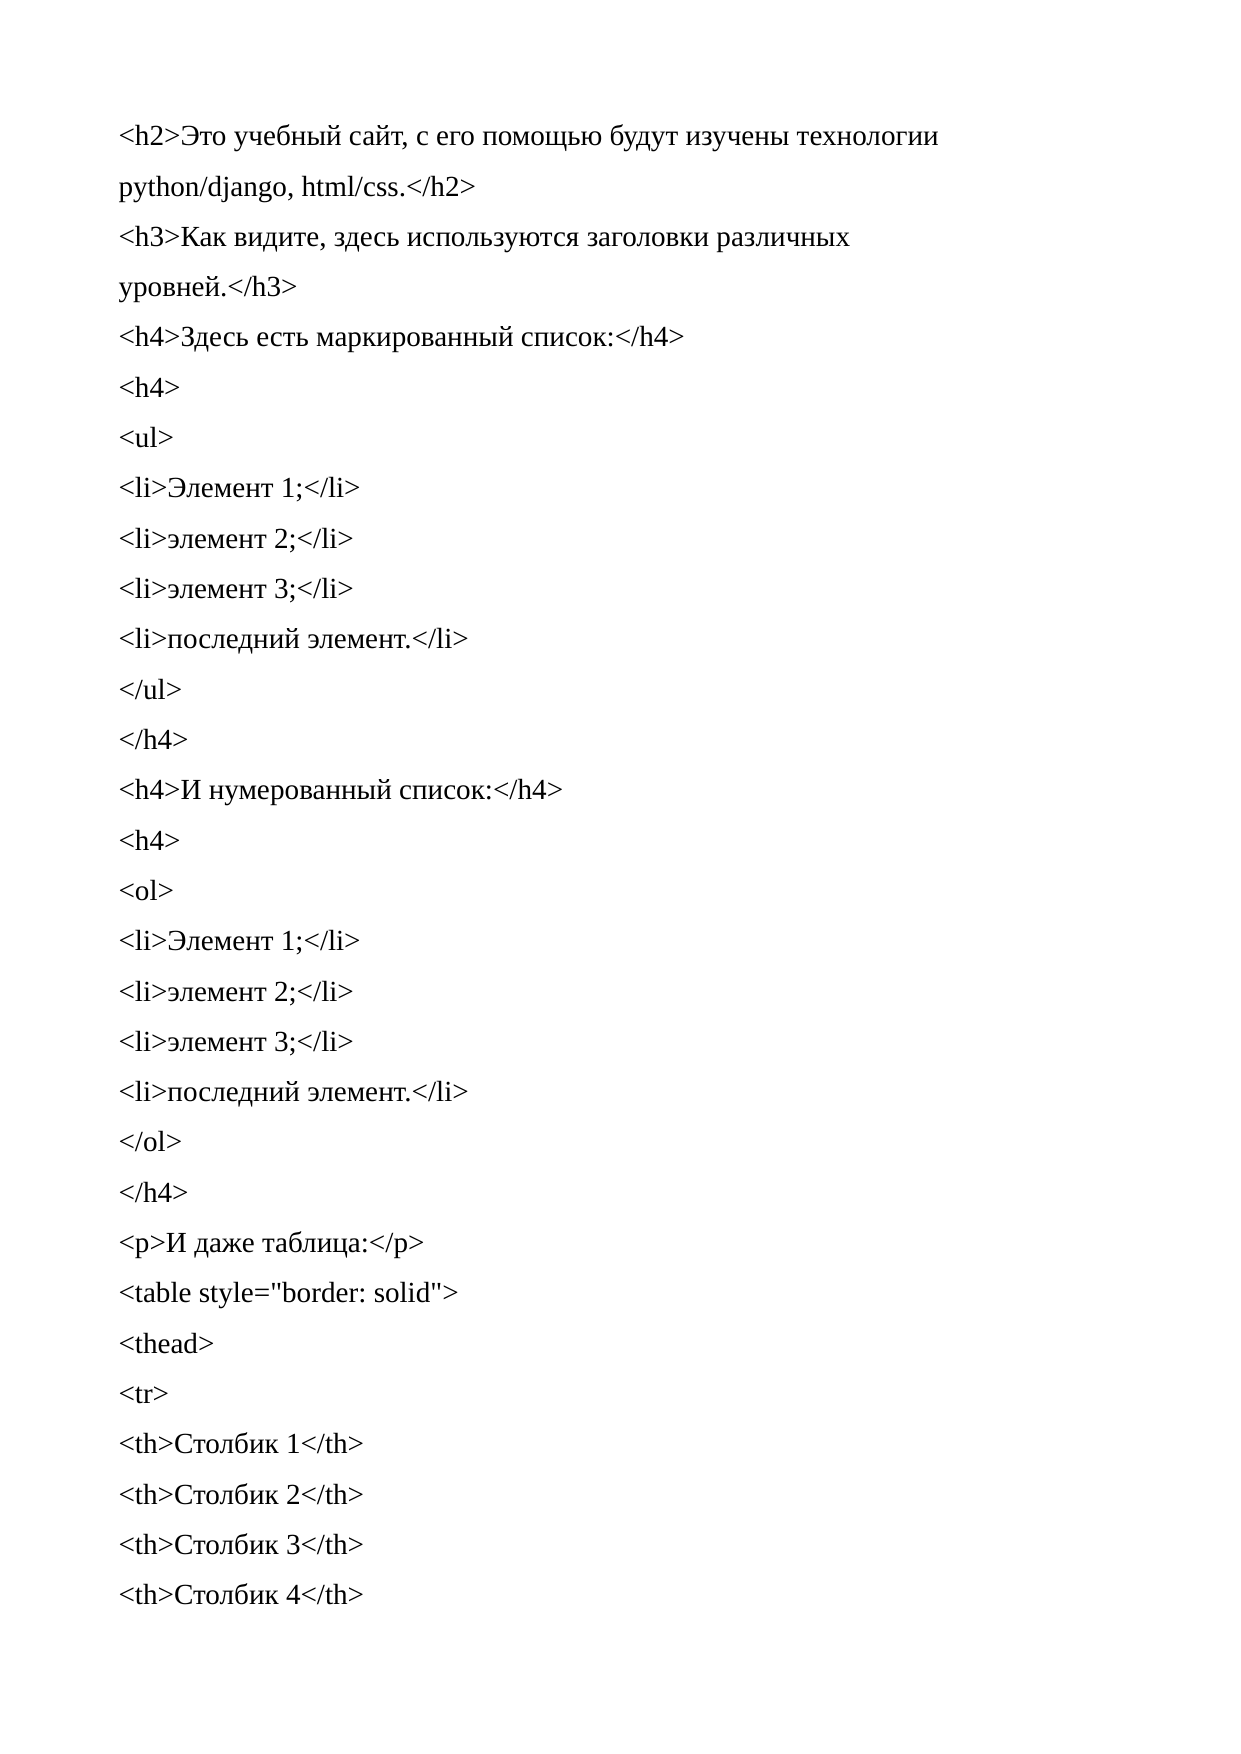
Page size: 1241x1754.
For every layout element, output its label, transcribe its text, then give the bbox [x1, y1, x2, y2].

text <li>последний элемент.</li> [118, 1074, 1122, 1108]
text <h4> [118, 823, 1122, 856]
text </h4> [118, 1175, 1122, 1208]
text </ol> [118, 1124, 1122, 1158]
text <th>Столбик 4</th> [118, 1577, 1122, 1611]
text <p>И даже таблица:</p> [118, 1225, 1122, 1259]
text <tr> [118, 1376, 1122, 1410]
text <th>Столбик 3</th> [118, 1527, 1122, 1561]
text <h3>Как видите, здесь используются заголовки различных [118, 219, 1122, 252]
text </ul> [118, 672, 1122, 705]
text python/django, html/css.</h2> [118, 169, 1122, 202]
text <h4>Здесь есть маркированный список:</h4> [118, 319, 1122, 353]
text </h4> [118, 722, 1122, 756]
text <h4>И нумерованный список:</h4> [118, 772, 1122, 806]
text <li>элемент 3;</li> [118, 571, 1122, 605]
text <li>элемент 2;</li> [118, 974, 1122, 1007]
text <h2>Это учебный сайт, с его помощью будут изучены технологии [118, 118, 1122, 152]
text <th>Столбик 2</th> [118, 1477, 1122, 1510]
text <table style="border: solid"> [118, 1276, 1122, 1309]
text <ul> [118, 420, 1122, 454]
text уровней.</h3> [118, 269, 1122, 303]
text <li>элемент 2;</li> [118, 521, 1122, 554]
text <li>Элемент 1;</li> [118, 923, 1122, 957]
text <ol> [118, 873, 1122, 907]
text <li>элемент 3;</li> [118, 1024, 1122, 1057]
text <h4> [118, 370, 1122, 403]
text <th>Столбик 1</th> [118, 1426, 1122, 1460]
text <li>Элемент 1;</li> [118, 471, 1122, 504]
text <thead> [118, 1326, 1122, 1359]
text <li>последний элемент.</li> [118, 621, 1122, 655]
